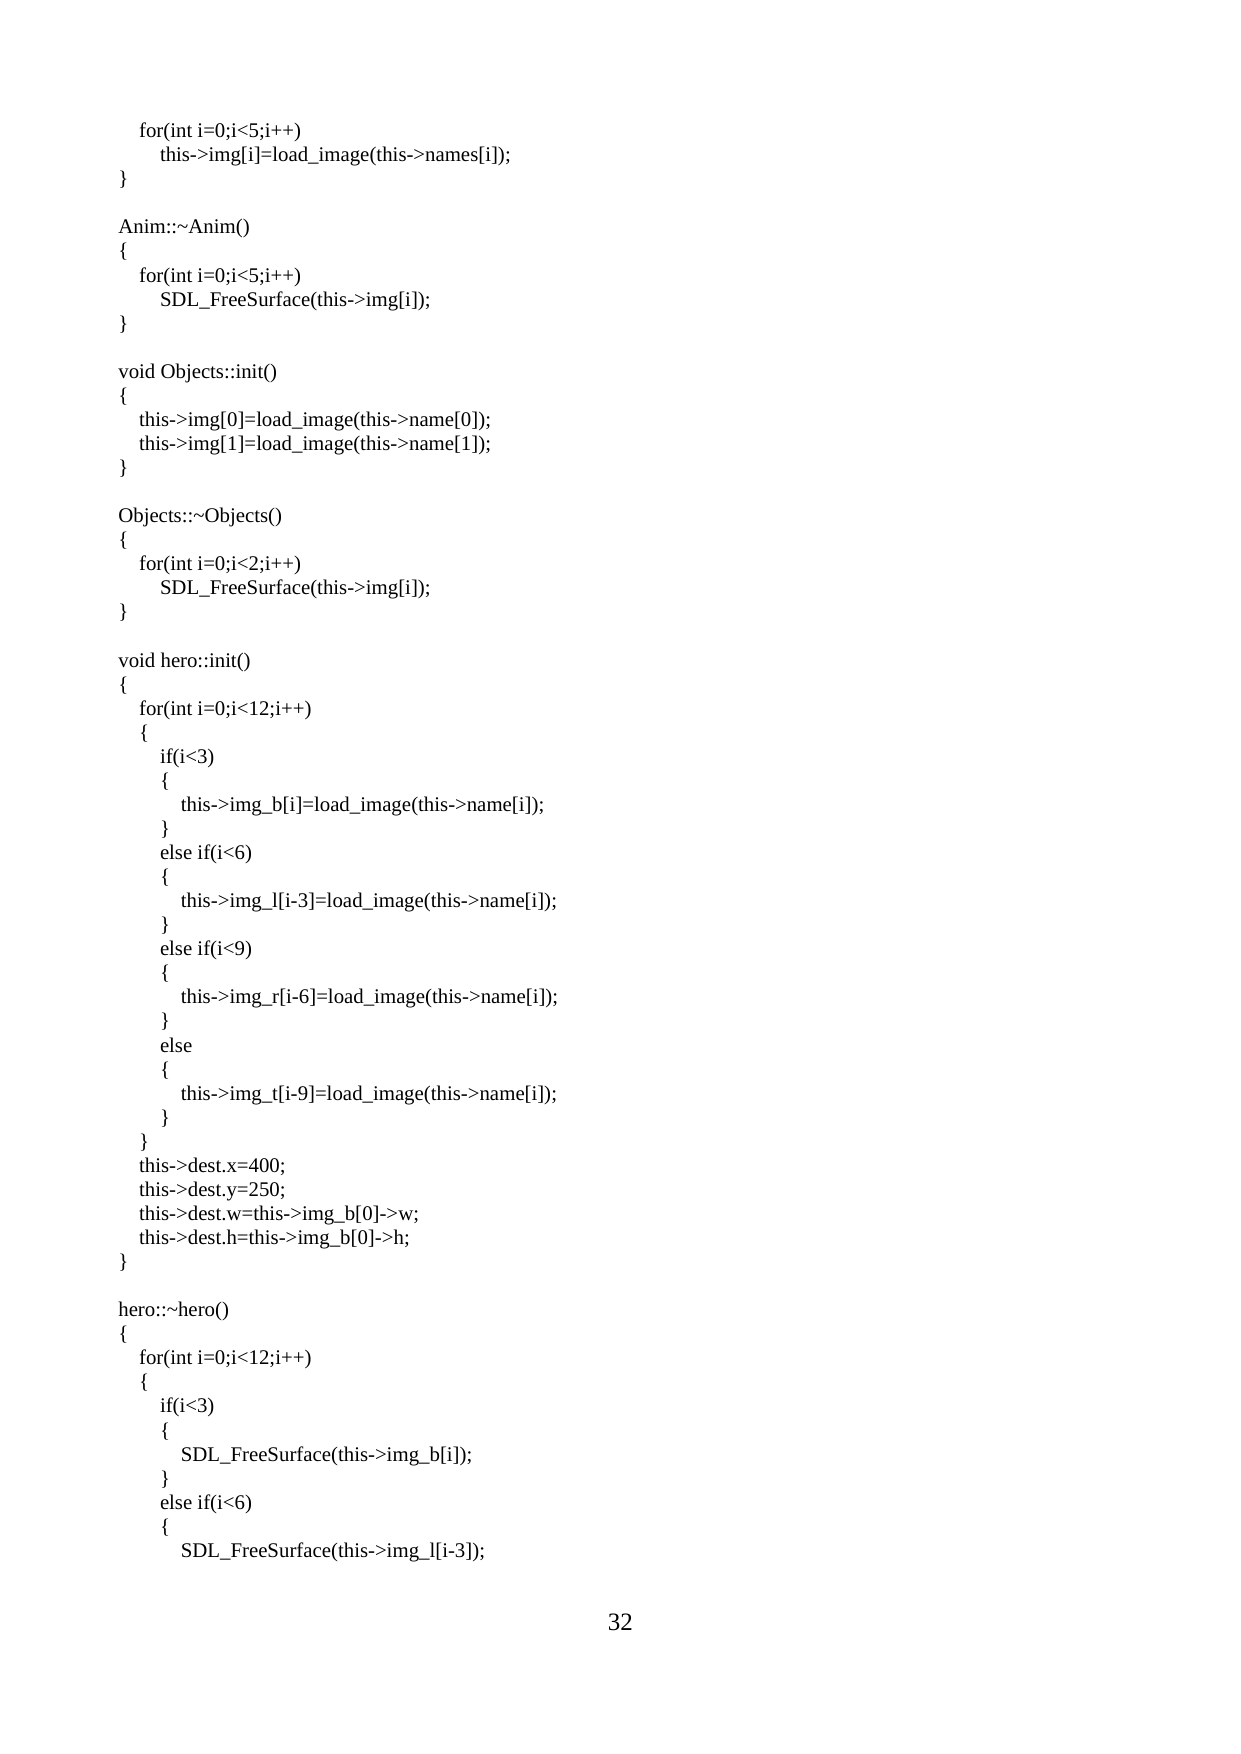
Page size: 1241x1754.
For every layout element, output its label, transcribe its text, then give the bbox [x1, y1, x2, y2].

text } [118, 1466, 1122, 1490]
text this->dest.x=400; [118, 1153, 1122, 1177]
text } [118, 1008, 1122, 1032]
text { [118, 960, 1122, 984]
text void Objects::init() [118, 359, 1122, 383]
text { [118, 1057, 1122, 1081]
text { [118, 527, 1122, 551]
text SDL_FreeSurface(this->img_l[i-3]); [118, 1538, 1122, 1562]
text { [118, 238, 1122, 262]
text } [118, 455, 1122, 479]
text this->img[1]=load_image(this->name[1]); [118, 431, 1122, 455]
text else if(i<6) [118, 1490, 1122, 1514]
text this->dest.w=this->img_b[0]->w; [118, 1201, 1122, 1225]
text { [118, 864, 1122, 888]
text this->img_b[i]=load_image(this->name[i]); [118, 792, 1122, 816]
text { [118, 672, 1122, 696]
text SDL_FreeSurface(this->img_b[i]); [118, 1442, 1122, 1466]
text } [118, 1129, 1122, 1153]
text this->img_t[i-9]=load_image(this->name[i]); [118, 1081, 1122, 1105]
text else if(i<6) [118, 840, 1122, 864]
text { [118, 1369, 1122, 1393]
text this->img_l[i-3]=load_image(this->name[i]); [118, 888, 1122, 912]
text this->dest.y=250; [118, 1177, 1122, 1201]
text } [118, 912, 1122, 936]
text for(int i=0;i<5;i++) [118, 262, 1122, 287]
text else [118, 1032, 1122, 1057]
text for(int i=0;i<12;i++) [118, 1345, 1122, 1369]
text { [118, 720, 1122, 744]
text this->img[i]=load_image(this->names[i]); [118, 142, 1122, 166]
text SDL_FreeSurface(this->img[i]); [118, 575, 1122, 599]
text } [118, 1105, 1122, 1129]
text { [118, 1417, 1122, 1442]
text { [118, 1321, 1122, 1345]
text SDL_FreeSurface(this->img[i]); [118, 287, 1122, 311]
text hero::~hero() [118, 1297, 1122, 1321]
text void hero::init() [118, 647, 1122, 672]
text } [118, 311, 1122, 335]
text if(i<3) [118, 744, 1122, 768]
text for(int i=0;i<5;i++) [118, 118, 1122, 142]
text this->img_r[i-6]=load_image(this->name[i]); [118, 984, 1122, 1008]
text this->img[0]=load_image(this->name[0]); [118, 407, 1122, 431]
text for(int i=0;i<2;i++) [118, 551, 1122, 575]
text Anim::~Anim() [118, 214, 1122, 238]
text } [118, 166, 1122, 190]
text { [118, 383, 1122, 407]
text Objects::~Objects() [118, 503, 1122, 527]
text { [118, 768, 1122, 792]
text else if(i<9) [118, 936, 1122, 960]
text for(int i=0;i<12;i++) [118, 696, 1122, 720]
text } [118, 816, 1122, 840]
text this->dest.h=this->img_b[0]->h; [118, 1225, 1122, 1249]
text } [118, 599, 1122, 623]
text } [118, 1249, 1122, 1273]
text { [118, 1514, 1122, 1538]
text if(i<3) [118, 1393, 1122, 1417]
